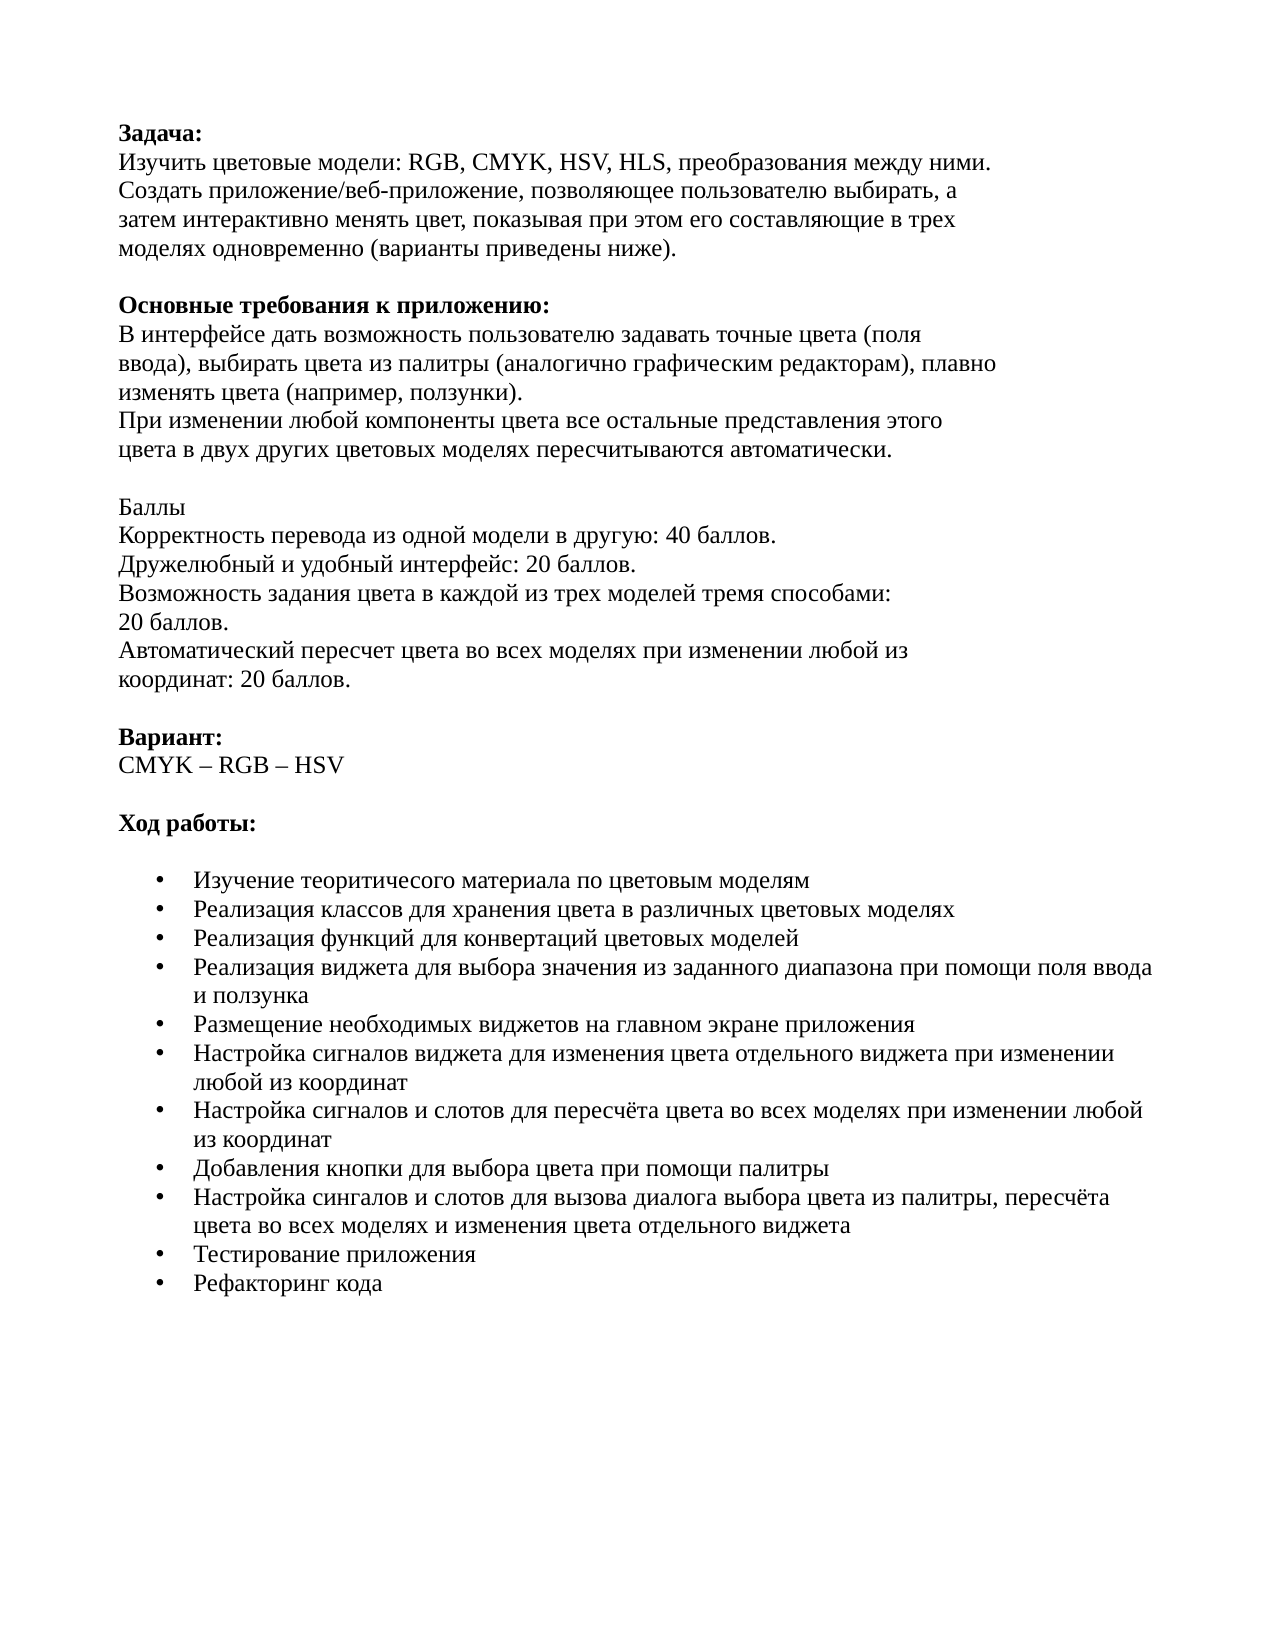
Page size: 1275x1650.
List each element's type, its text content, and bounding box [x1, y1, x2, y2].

list Настройка сигналов виджета для изменения цвета отдельного виджета при изменении любой из координат [156, 1038, 1157, 1096]
text При изменении любой компоненты цвета все остальные представления этого [118, 406, 1157, 434]
text Ход работы: [118, 808, 1157, 837]
text Дружелюбный и удобный интерфейс: 20 баллов. [118, 549, 1157, 578]
text 20 баллов. [118, 607, 1157, 636]
list Реализация функций для конвертаций цветовых моделей [156, 923, 1157, 952]
text координат: 20 баллов. [118, 664, 1157, 693]
text Основные требования к приложению: [118, 291, 1157, 319]
list Реализация классов для хранения цвета в различных цветовых моделях [156, 894, 1157, 923]
list Добавления кнопки для выбора цвета при помощи палитры [156, 1153, 1157, 1182]
text Возможность задания цвета в каждой из трех моделей тремя способами: [118, 578, 1157, 607]
list Реализация виджета для выбора значения из заданного диапазона при помощи поля ввода и ползунка [156, 952, 1157, 1009]
text цвета в двух других цветовых моделях пересчитываются автоматически. [118, 434, 1157, 463]
text изменять цвета (например, ползунки). [118, 377, 1157, 406]
text CMYK – RGB – HSV [118, 751, 1157, 779]
list Изучение теоритичесого материала по цветовым моделям [156, 866, 1157, 894]
text В интерфейсе дать возможность пользователю задавать точные цвета (поля [118, 319, 1157, 348]
text Изучить цветовые модели: RGB, CMYK, HSV, HLS, преобразования между ними. [118, 147, 1157, 176]
text ввода), выбирать цвета из палитры (аналогично графическим редакторам), плавно [118, 348, 1157, 377]
list Настройка сингалов и слотов для вызова диалога выбора цвета из палитры, пересчёта цвета во всех моделях и изменения цвета отдельного виджета [156, 1182, 1157, 1239]
list Размещение необходимых виджетов на главном экране приложения [156, 1009, 1157, 1038]
text Баллы [118, 492, 1157, 521]
list Настройка сигналов и слотов для пересчёта цвета во всех моделях при изменении любой из координат [156, 1096, 1157, 1153]
text Задача: [118, 118, 1157, 147]
list Тестирование приложения [156, 1239, 1157, 1268]
text затем интерактивно менять цвет, показывая при этом его составляющие в трех [118, 204, 1157, 233]
text Корректность перевода из одной модели в другую: 40 баллов. [118, 521, 1157, 549]
text Вариант: [118, 722, 1157, 751]
text Автоматический пересчет цвета во всех моделях при изменении любой из [118, 636, 1157, 664]
text Создать приложение/веб-приложение, позволяющее пользователю выбирать, а [118, 176, 1157, 204]
list Рефакторинг кода [156, 1268, 1157, 1297]
text моделях одновременно (варианты приведены ниже). [118, 233, 1157, 262]
